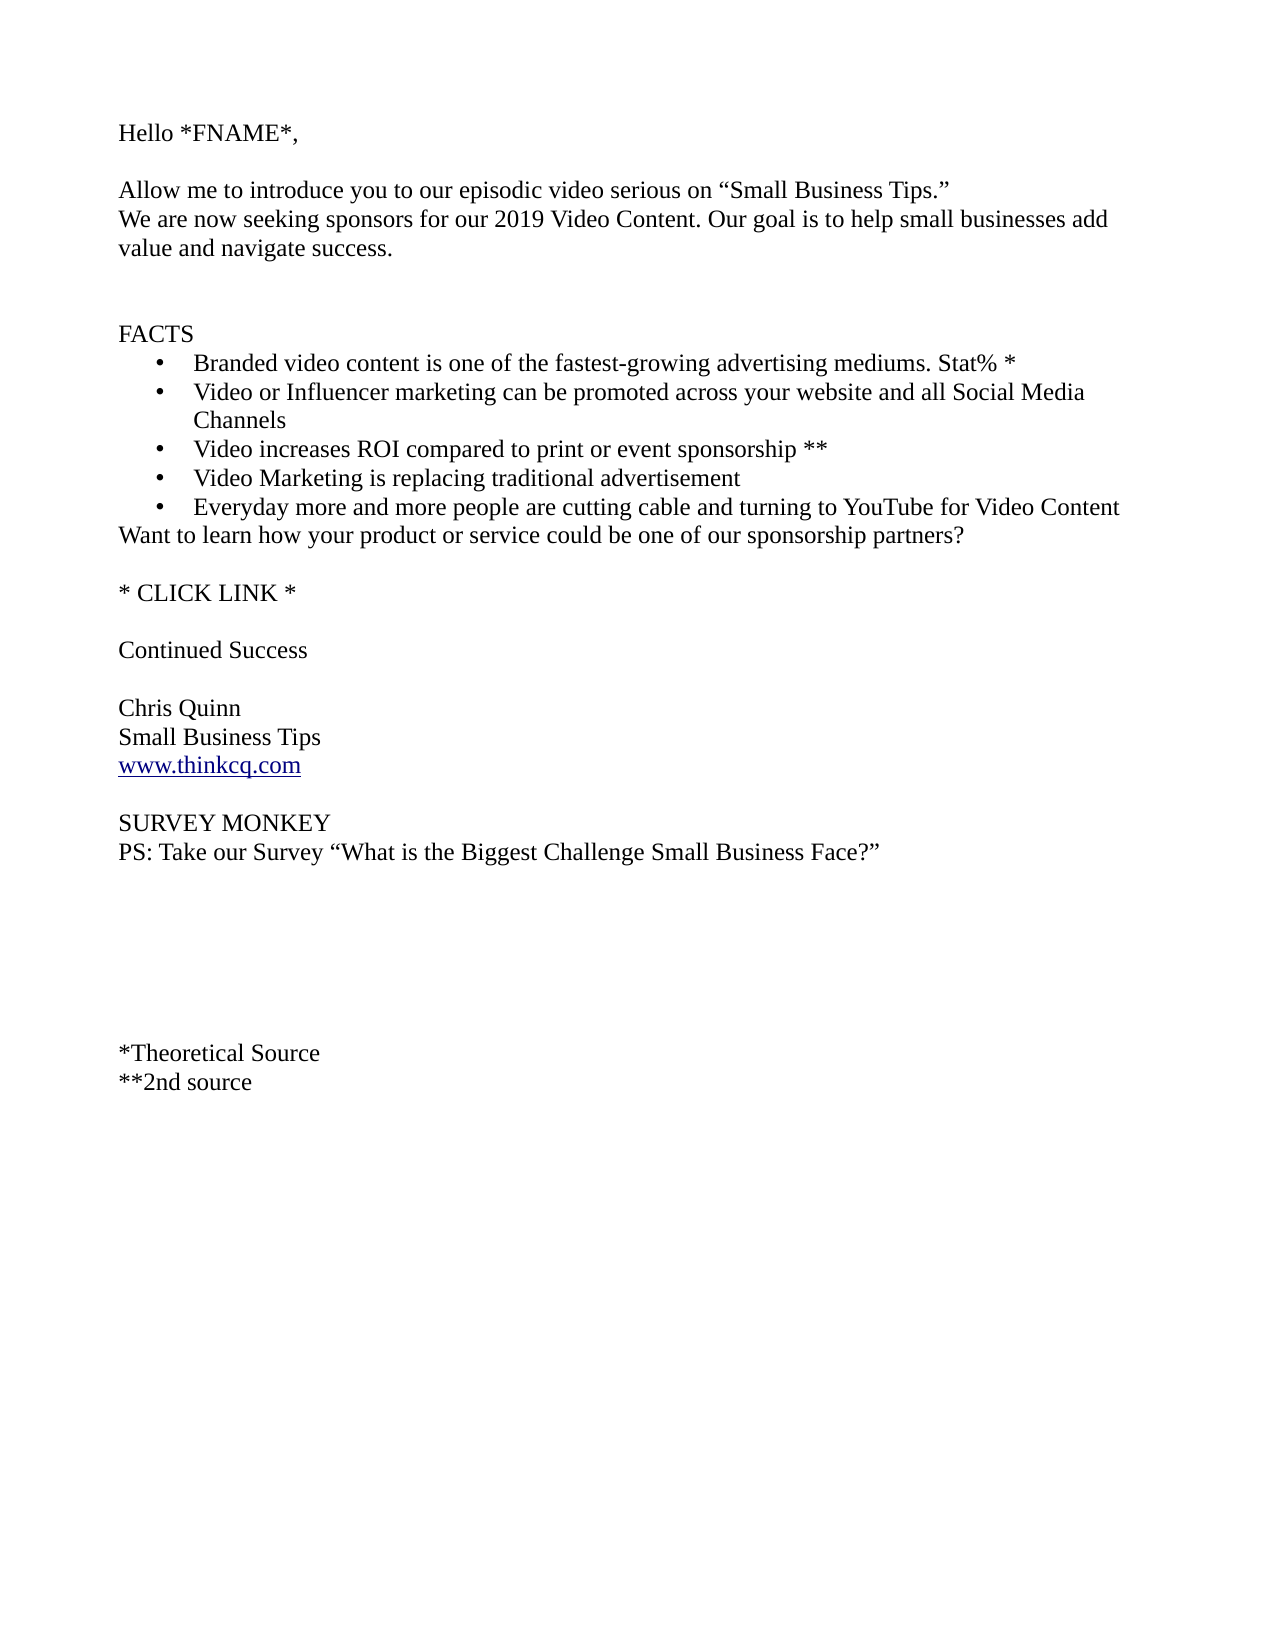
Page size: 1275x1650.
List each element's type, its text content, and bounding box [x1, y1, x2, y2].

list Everyday more and more people are cutting cable and turning to YouTube for Video Content [156, 492, 1157, 521]
text We are now seeking sponsors for our 2019 Video Content. Our goal is to help small businesses add value and navigate success. [118, 204, 1157, 262]
list Video or Influencer marketing can be promoted across your website and all Social Media Channels [156, 377, 1157, 434]
text www.thinkcq.com [118, 751, 1157, 779]
text Want to learn how your product or service could be one of our sponsorship partners? [118, 521, 1157, 549]
text SURVEY MONKEY [118, 808, 1157, 837]
text FACTS [118, 319, 1157, 348]
text Allow me to introduce you to our episodic video serious on “Small Business Tips.” [118, 176, 1157, 204]
text **2nd source [118, 1067, 1157, 1096]
text *Theoretical Source [118, 1038, 1157, 1067]
text PS: Take our Survey “What is the Biggest Challenge Small Business Face?” [118, 837, 1157, 866]
list Branded video content is one of the fastest-growing advertising mediums. Stat% * [156, 348, 1157, 377]
text Continued Success [118, 636, 1157, 664]
list Video Marketing is replacing traditional advertisement [156, 463, 1157, 492]
list Video increases ROI compared to print or event sponsorship ** [156, 434, 1157, 463]
text Small Business Tips [118, 722, 1157, 751]
text Chris Quinn [118, 693, 1157, 722]
text Hello *FNAME*, [118, 118, 1157, 147]
text * CLICK LINK * [118, 578, 1157, 607]
